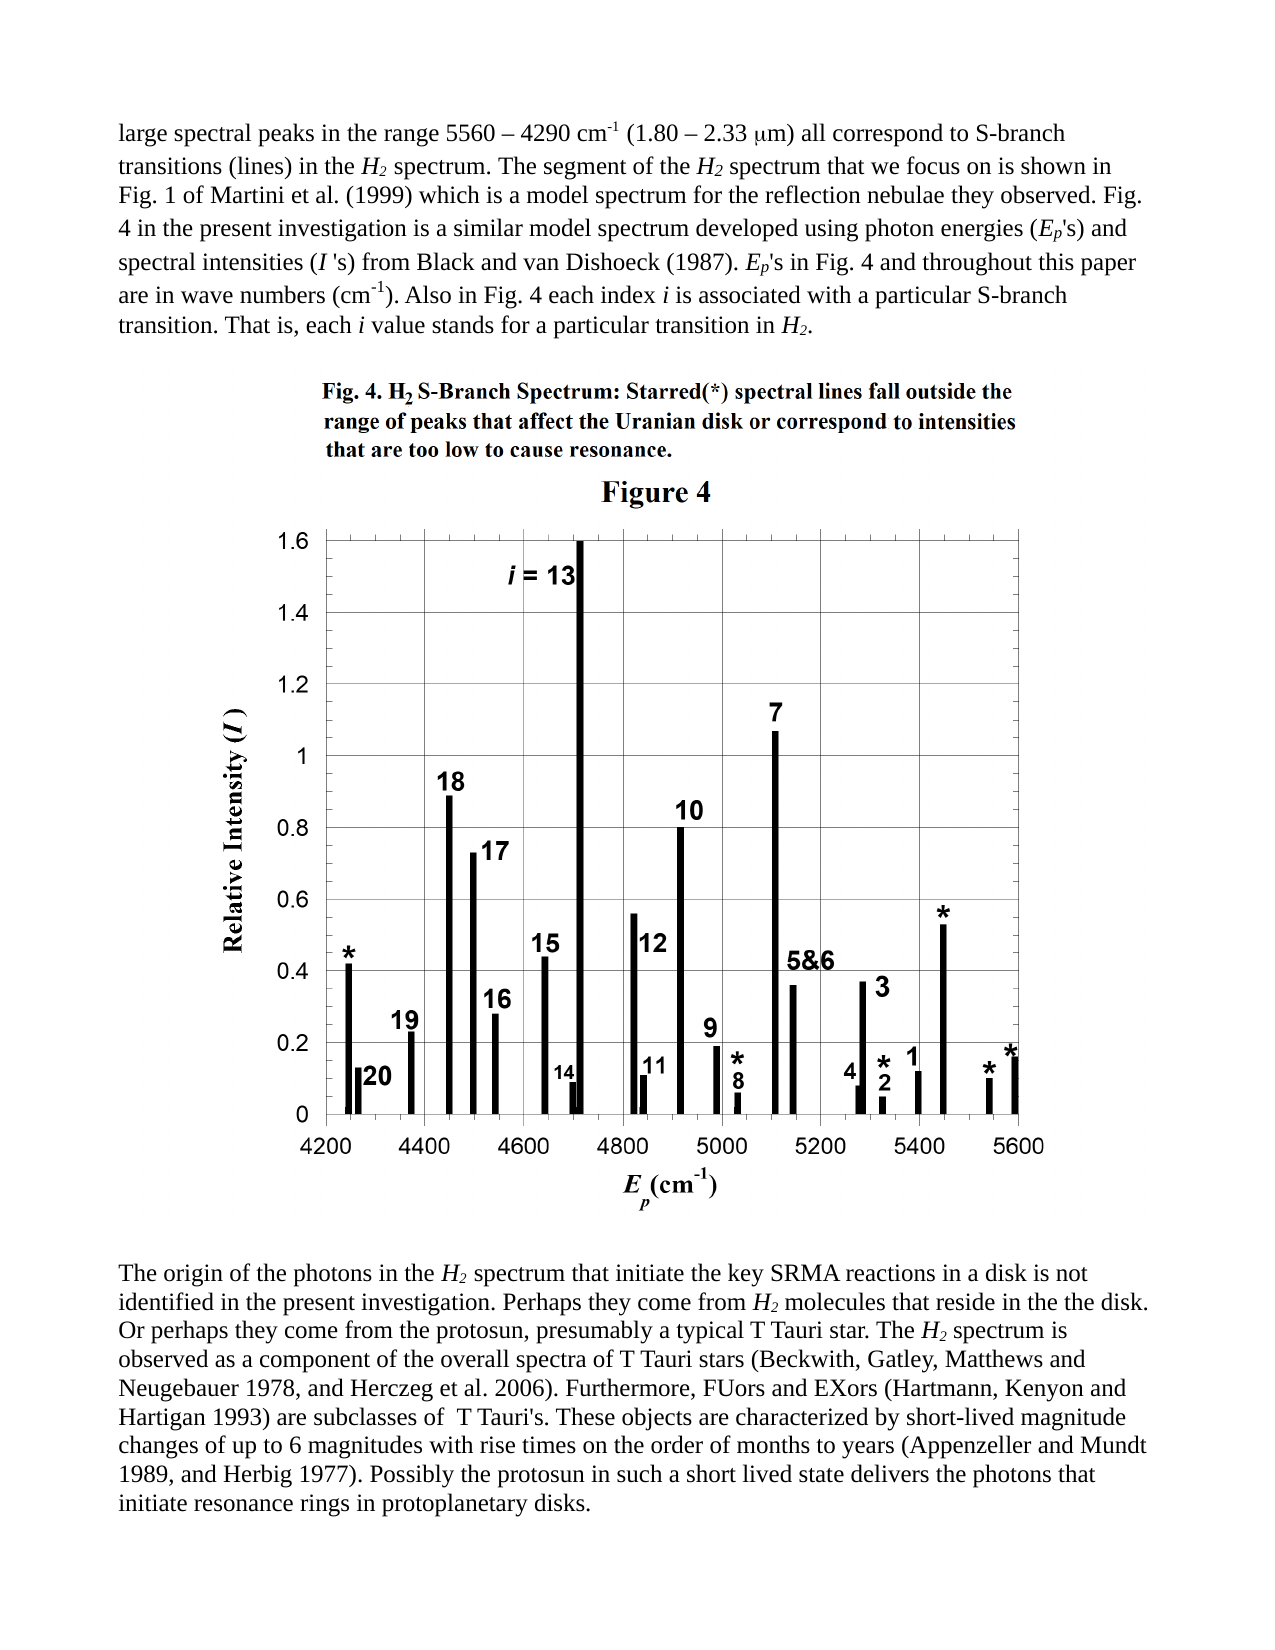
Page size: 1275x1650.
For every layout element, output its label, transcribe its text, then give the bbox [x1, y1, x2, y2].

text large spectral peaks in the range 5560 – 4290 cm-1 (1.80 – 2.33 mm) all correspond to S-branch [118, 118, 1157, 147]
picture [118, 367, 1157, 1229]
text transitions (lines) in the H2 spectrum. The segment of the H2 spectrum that we focus on is shown in Fig. 1 of Martini et al. (1999) which is a model spectrum for the reflection nebulae they observed. Fig. 4 in the present investigation is a similar model spectrum developed using photon energies (Ep's) and spectral intensities (I 's) from Black and van Dishoeck (1987). Ep's in Fig. 4 and throughout this paper are in wave numbers (cm-1). Also in Fig. 4 each index i is associated with a particular S-branch transition. That is, each i value stands for a particular transition in H2. [118, 147, 1157, 338]
text Neugebauer 1978, and Herczeg et al. 2006). Furthermore, FUors and EXors (Hartmann, Kenyon and Hartigan 1993) are subclasses of T Tauri's. These objects are characterized by short-lived magnitude changes of up to 6 magnitudes with rise times on the order of months to years (Appenzeller and Mundt 1989, and Herbig 1977). Possibly the protosun in such a short lived state delivers the photons that initiate resonance rings in protoplanetary disks. [118, 1373, 1157, 1517]
text The origin of the photons in the H2 spectrum that initiate the key SRMA reactions in a disk is not identified in the present investigation. Perhaps they come from H2 molecules that reside in the the disk. Or perhaps they come from the protosun, presumably a typical T Tauri star. The H2 spectrum is observed as a component of the overall spectra of T Tauri stars (Beckwith, Gatley, Matthews and [118, 1258, 1157, 1373]
